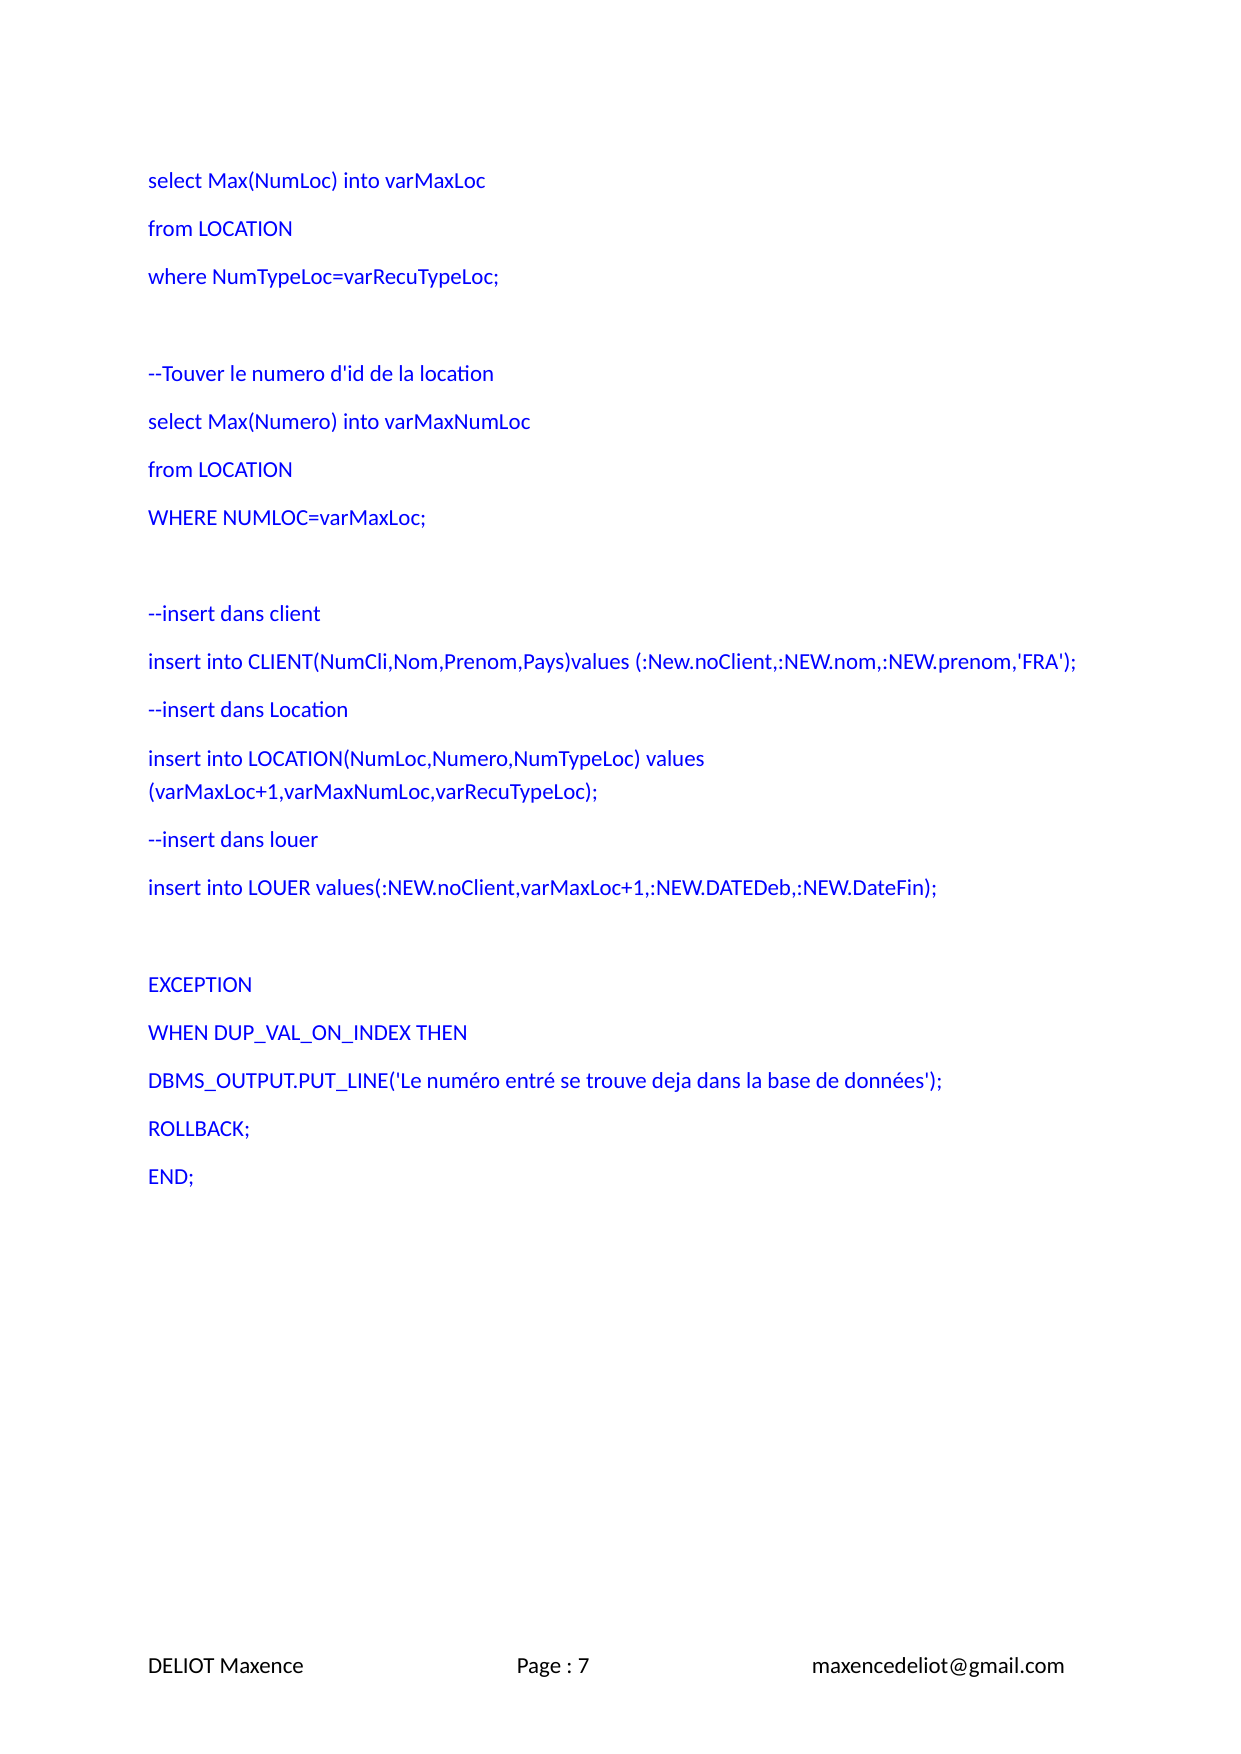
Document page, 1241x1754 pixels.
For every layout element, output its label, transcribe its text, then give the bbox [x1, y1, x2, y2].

text insert into LOCATION(NumLoc,Numero,NumTypeLoc) values (varMaxLoc+1,varMaxNumLoc,varRecuTypeLoc); [148, 744, 1093, 805]
text WHERE NUMLOC=varMaxLoc; [148, 503, 1093, 531]
text WHEN DUP_VAL_ON_INDEX THEN [148, 1018, 1093, 1046]
text from LOCATION [148, 455, 1093, 483]
text select Max(Numero) into varMaxNumLoc [148, 407, 1093, 435]
text --insert dans louer [148, 825, 1093, 853]
text --insert dans Location [148, 696, 1093, 724]
text --Touver le numero d'id de la location [148, 359, 1093, 387]
text END; [148, 1162, 1093, 1190]
text DBMS_OUTPUT.PUT_LINE('Le numéro entré se trouve deja dans la base de données'); [148, 1066, 1093, 1094]
text insert into CLIENT(NumCli,Nom,Prenom,Pays)values (:New.noClient,:NEW.nom,:NEW.prenom,'FRA'); [148, 647, 1093, 676]
text select Max(NumLoc) into varMaxLoc [148, 166, 1093, 194]
text where NumTypeLoc=varRecuTypeLoc; [148, 262, 1093, 291]
text from LOCATION [148, 214, 1093, 242]
text ROLLBACK; [148, 1114, 1093, 1142]
text EXCEPTION [148, 970, 1093, 998]
text insert into LOUER values(:NEW.noClient,varMaxLoc+1,:NEW.DATEDeb,:NEW.DateFin); [148, 873, 1093, 902]
text --insert dans client [148, 599, 1093, 627]
